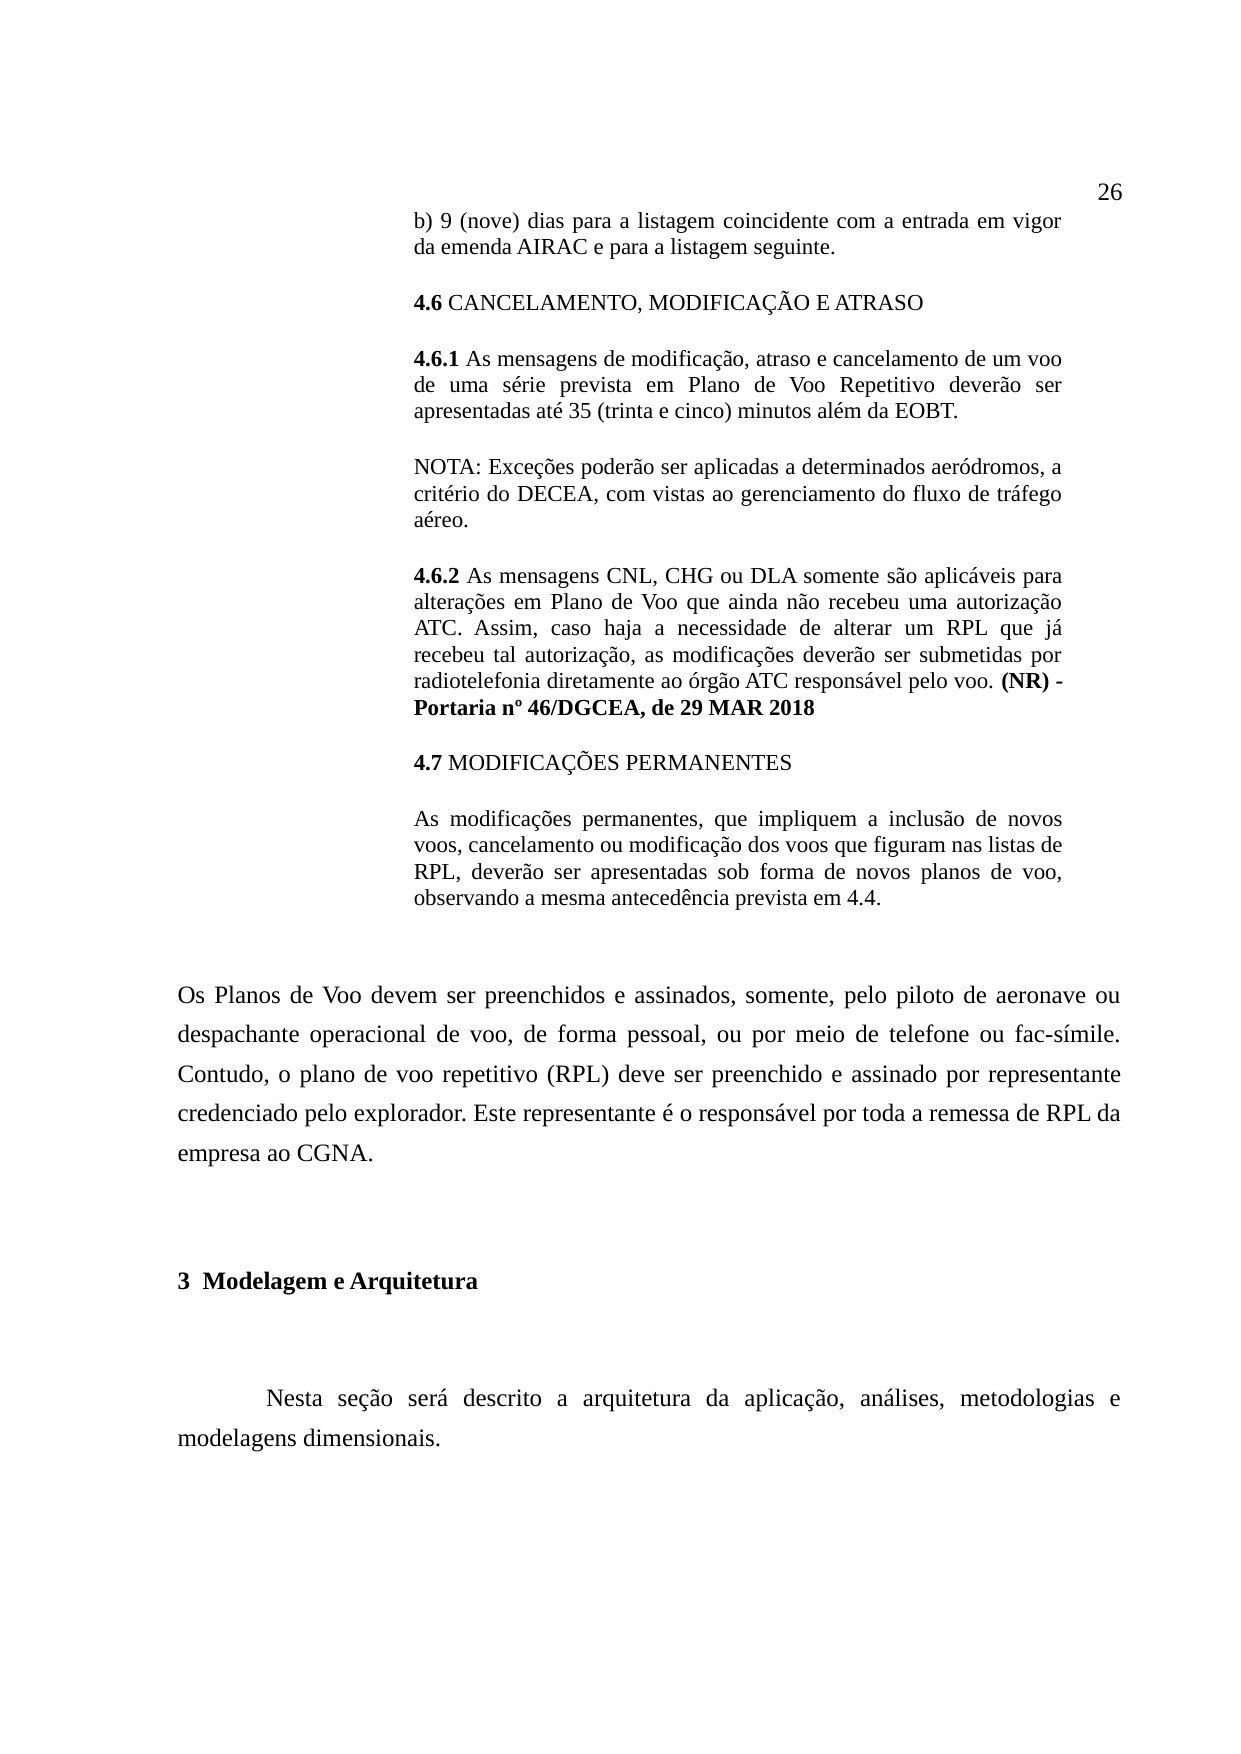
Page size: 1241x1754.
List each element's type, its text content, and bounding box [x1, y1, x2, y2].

text Nesta seção será descrito a arquitetura da aplicação, análises, metodologias e modelagens dimensionais. [177, 1383, 1122, 1452]
text Os Planos de Voo devem ser preenchidos e assinados, somente, pelo piloto de aeronave ou despachante operacional de voo, de forma pessoal, ou por meio de telefone ou fac-símile. Contudo, o plano de voo repetitivo (RPL) deve ser preenchido e assinado por representante credenciado pelo explorador. Este representante é o responsável por toda a remessa de RPL da empresa ao CGNA. [177, 940, 1122, 1167]
text NOTA: Exceções poderão ser aplicadas a determinados aeródromos, a critério do DECEA, com vistas ao gerenciamento do fluxo de tráfego aéreo. [413, 453, 1063, 532]
text 4.6.2 As mensagens CNL, CHG ou DLA somente são aplicáveis para alterações em Plano de Voo que ainda não recebeu uma autorização ATC. Assim, caso haja a necessidade de alterar um RPL que já recebeu tal autorização, as modificações deverão ser submetidas por radiotelefonia diretamente ao órgão ATC responsável pelo voo. (NR) - Portaria nº 46/DGCEA, de 29 MAR 2018 [413, 562, 1063, 720]
text 4.6 CANCELAMENTO, MODIFICAÇÃO E ATRASO [413, 289, 1063, 315]
text b) 9 (nove) dias para a listagem coincidente com a entrada em vigor da emenda AIRAC e para a listagem seguinte. [413, 207, 1063, 259]
text 4.6.1 As mensagens de modificação, atraso e cancelamento de um voo de uma série prevista em Plano de Voo Repetitivo deverão ser apresentadas até 35 (trinta e cinco) minutos além da EOBT. [413, 345, 1063, 424]
subtitle Modelagem e Arquitetura [177, 1266, 1122, 1295]
text As modificações permanentes, que impliquem a inclusão de novos voos, cancelamento ou modificação dos voos que figuram nas listas de RPL, deverão ser apresentadas sob forma de novos planos de voo, observando a mesma antecedência prevista em 4.4. [413, 805, 1063, 911]
text 4.7 MODIFICAÇÕES PERMANENTES [413, 749, 1063, 776]
